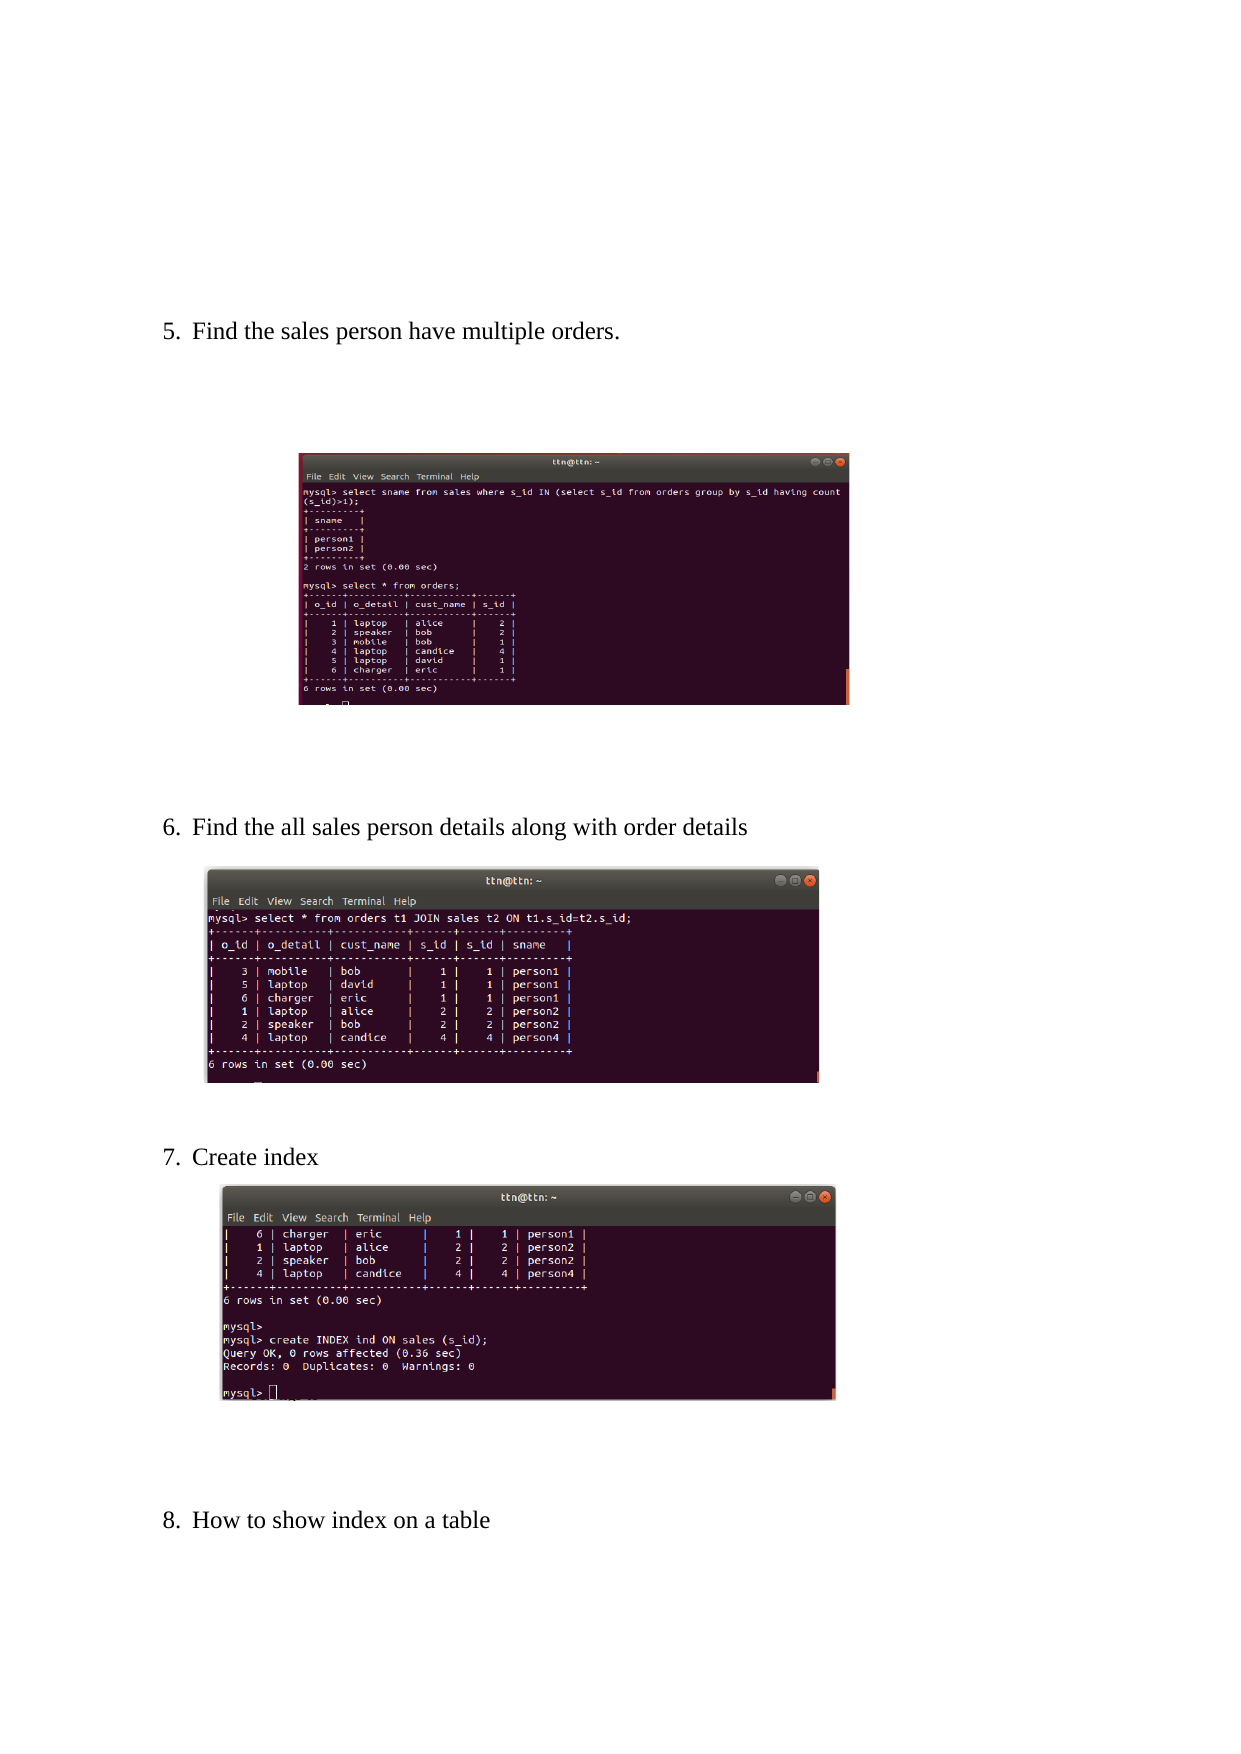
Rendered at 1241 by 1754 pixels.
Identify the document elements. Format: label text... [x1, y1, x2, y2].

picture [298, 453, 850, 705]
list Find the sales person have multiple orders. [162, 316, 1122, 345]
list How to show index on a table [162, 1505, 1122, 1534]
list Create index [162, 1142, 1122, 1171]
picture [219, 1184, 837, 1401]
list Find the all sales person details along with order details [162, 812, 1122, 840]
picture [203, 866, 820, 1083]
